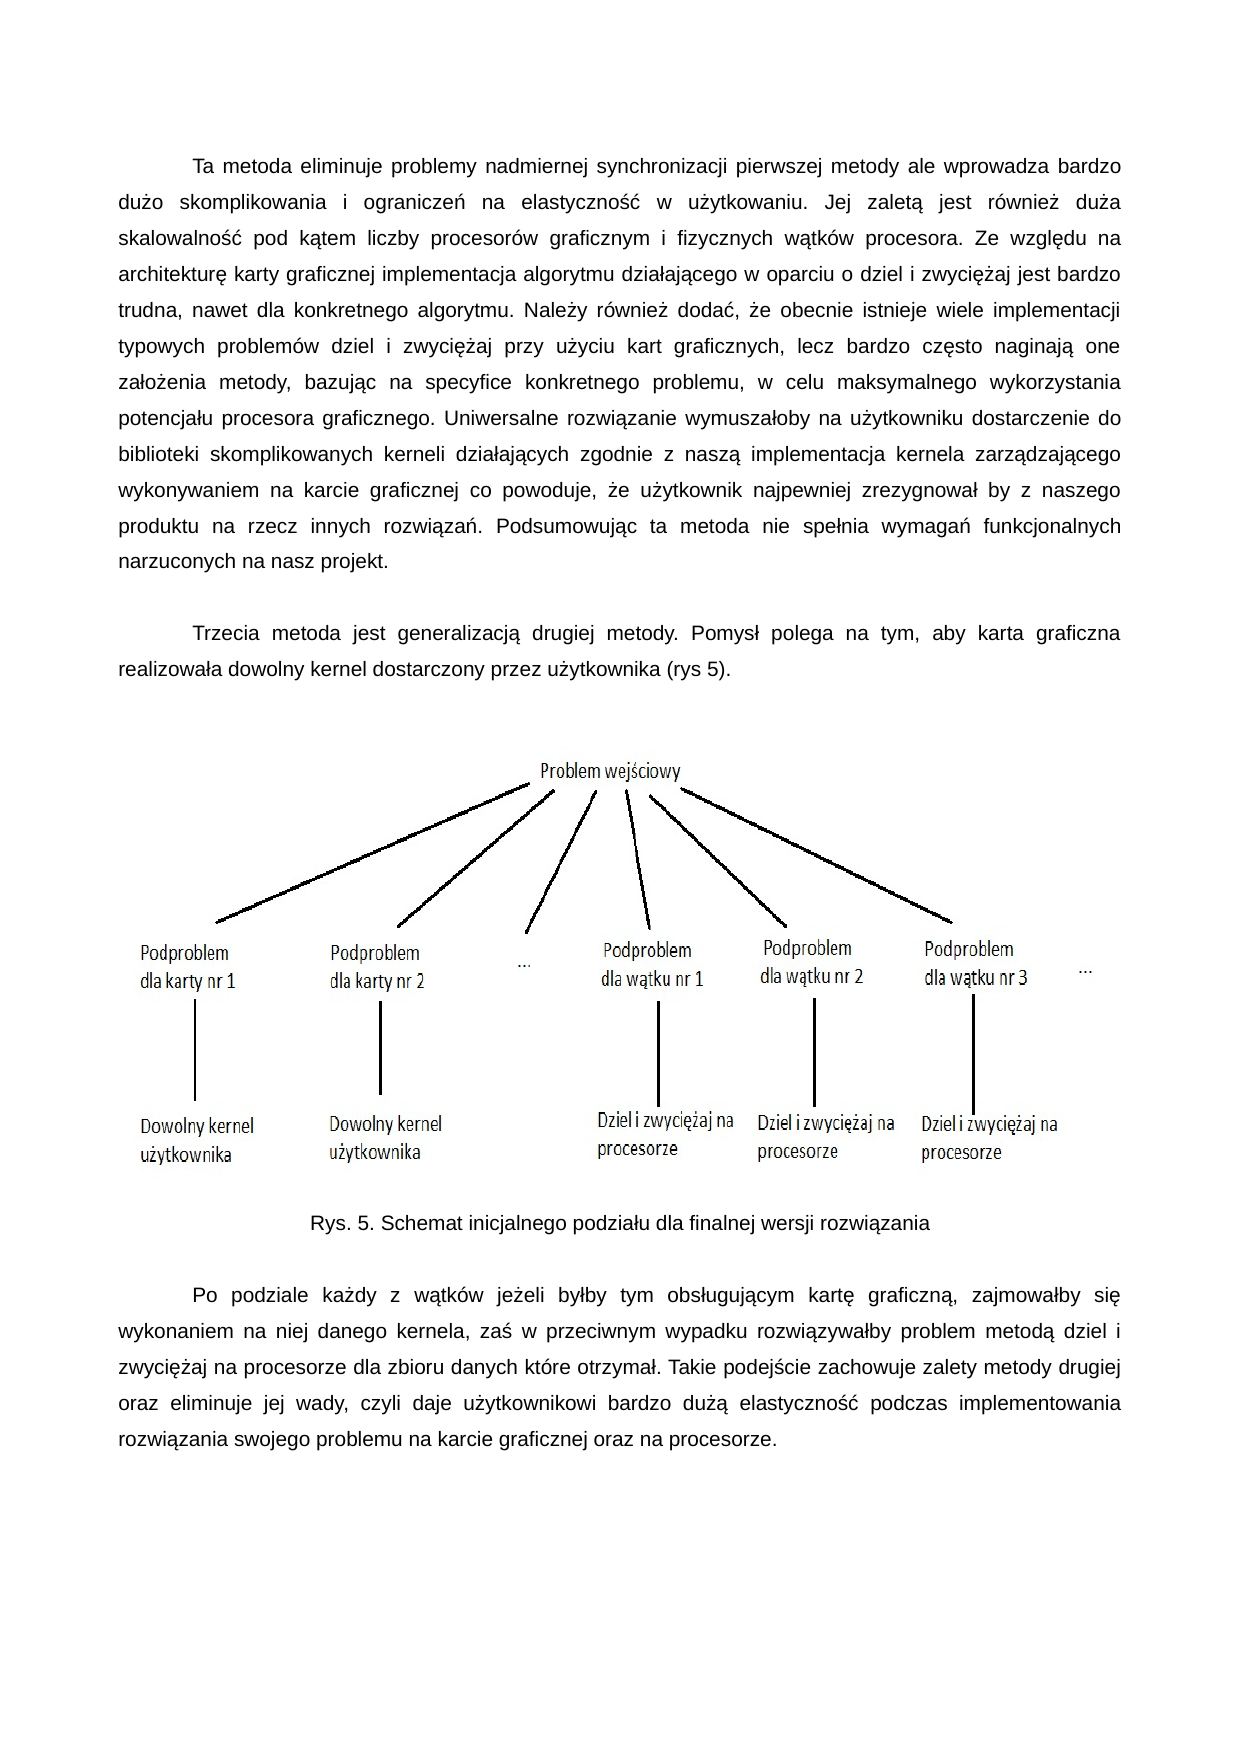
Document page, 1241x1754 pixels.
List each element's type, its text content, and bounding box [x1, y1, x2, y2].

text Po podziale każdy z wątków jeżeli byłby tym obsługującym kartę graficzną, zajmowałby się wykonaniem na niej danego kernela, zaś w przeciwnym wypadku rozwiązywałby problem metodą dziel i zwyciężaj na procesorze dla zbioru danych które otrzymał. Takie podejście zachowuje zalety metody drugiej oraz eliminuje jej wady, czyli daje użytkownikowi bardzo dużą elastyczność podczas implementowania rozwiązania swojego problemu na karcie graficznej oraz na procesorze. [118, 1283, 1122, 1451]
text Trzecia metoda jest generalizacją drugiej metody. Pomysł polega na tym, aby karta graficzna realizowała dowolny kernel dostarczony przez użytkownika (rys 5). [118, 621, 1122, 681]
text Ta metoda eliminuje problemy nadmiernej synchronizacji pierwszej metody ale wprowadza bardzo dużo skomplikowania i ograniczeń na elastyczność w użytkowaniu. Jej zaletą jest również duża skalowalność pod kątem liczby procesorów graficznym i fizycznych wątków procesora. Ze względu na architekturę karty graficznej implementacja algorytmu działającego w oparciu o dziel i zwyciężaj jest bardzo trudna, nawet dla konkretnego algorytmu. Należy również dodać, że obecnie istnieje wiele implementacji typowych problemów dziel i zwyciężaj przy użyciu kart graficznych, lecz bardzo często naginają one założenia metody, bazując na specyfice konkretnego problemu, w celu maksymalnego wykorzystania potencjału procesora graficznego. Uniwersalne rozwiązanie wymuszałoby na użytkowniku dostarczenie do biblioteki skomplikowanych kerneli działających zgodnie z naszą implementacja kernela zarządzającego wykonywaniem na karcie graficznej co powoduje, że użytkownik najpewniej zrezygnował by z naszego produktu na rzecz innych rozwiązań. Podsumowując ta metoda nie spełnia wymagań funkcjonalnych narzuconych na nasz projekt. [118, 154, 1122, 573]
picture [118, 729, 1123, 1199]
text Rys. 5. Schemat inicjalnego podziału dla finalnej wersji rozwiązania [118, 1199, 1122, 1235]
